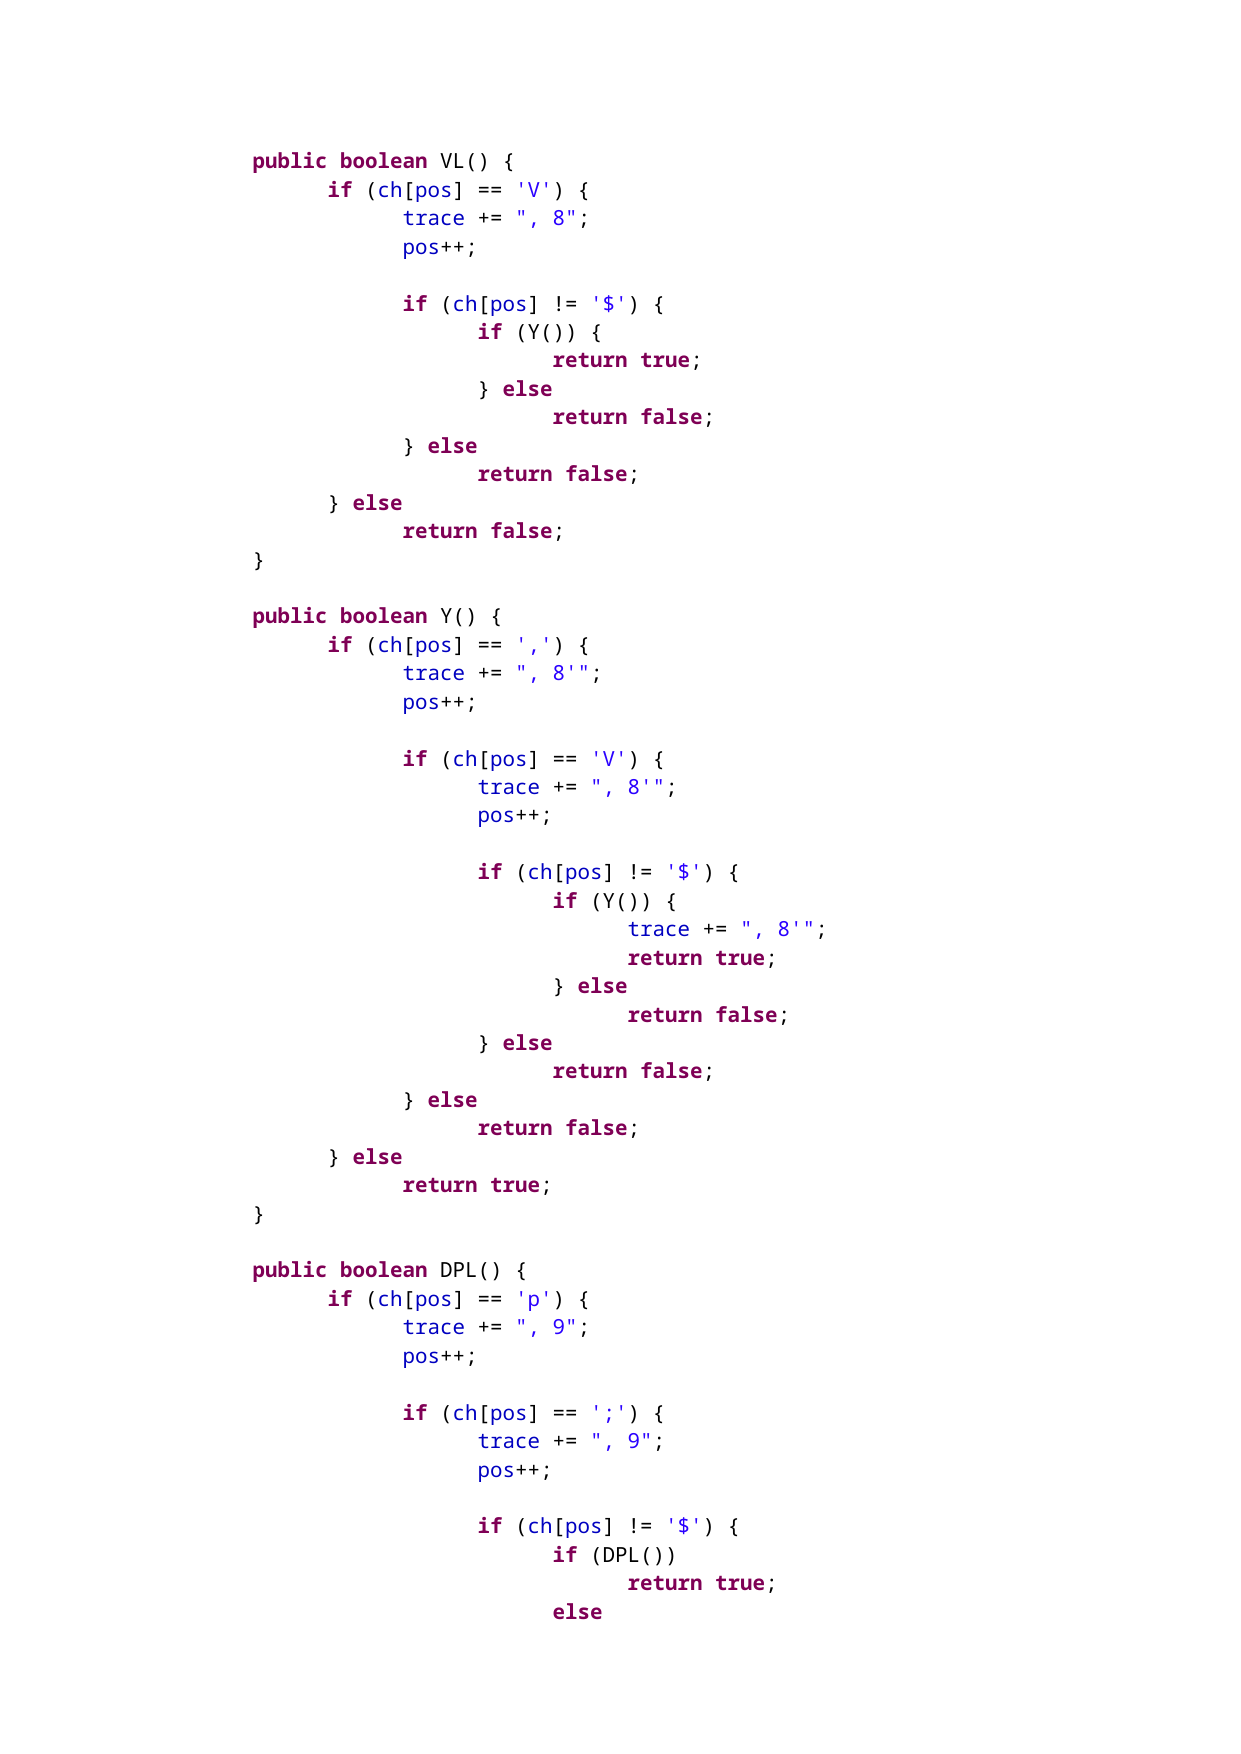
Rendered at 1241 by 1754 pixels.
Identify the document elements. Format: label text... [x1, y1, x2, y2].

text trace += ", 8'"; [177, 914, 1152, 943]
text } else [177, 1142, 1152, 1170]
text trace += ", 8'"; [177, 658, 1152, 687]
text if (ch[pos] != '$') { [177, 289, 1152, 317]
text return false; [177, 1057, 1152, 1085]
text public boolean VL() { [177, 147, 1152, 175]
text if (ch[pos] == 'p') { [177, 1284, 1152, 1312]
text return false; [177, 516, 1152, 545]
text pos++; [177, 232, 1152, 260]
text } else [177, 1085, 1152, 1113]
text pos++; [177, 1455, 1152, 1483]
text if (ch[pos] == 'V') { [177, 744, 1152, 772]
text pos++; [177, 1341, 1152, 1369]
text if (DPL()) [177, 1540, 1152, 1568]
text if (ch[pos] != '$') { [177, 1512, 1152, 1540]
text return true; [177, 1170, 1152, 1199]
text return true; [177, 943, 1152, 971]
text return false; [177, 459, 1152, 488]
text return false; [177, 1000, 1152, 1028]
text } else [177, 488, 1152, 516]
text if (Y()) { [177, 886, 1152, 914]
text trace += ", 9"; [177, 1426, 1152, 1455]
text else [177, 1597, 1152, 1625]
text return true; [177, 346, 1152, 374]
text pos++; [177, 687, 1152, 715]
text if (ch[pos] == ';') { [177, 1398, 1152, 1426]
text trace += ", 8'"; [177, 772, 1152, 801]
text pos++; [177, 801, 1152, 829]
text return true; [177, 1568, 1152, 1597]
text } [177, 1199, 1152, 1227]
text trace += ", 8"; [177, 203, 1152, 232]
text return false; [177, 402, 1152, 431]
text if (ch[pos] != '$') { [177, 857, 1152, 886]
text } else [177, 431, 1152, 459]
text if (Y()) { [177, 317, 1152, 346]
text return false; [177, 1113, 1152, 1142]
text trace += ", 9"; [177, 1312, 1152, 1341]
text } else [177, 971, 1152, 1000]
text } else [177, 374, 1152, 402]
text } else [177, 1028, 1152, 1057]
text public boolean Y() { [177, 602, 1152, 630]
text } [177, 545, 1152, 573]
text if (ch[pos] == 'V') { [177, 175, 1152, 203]
text public boolean DPL() { [177, 1256, 1152, 1284]
text if (ch[pos] == ',') { [177, 630, 1152, 658]
